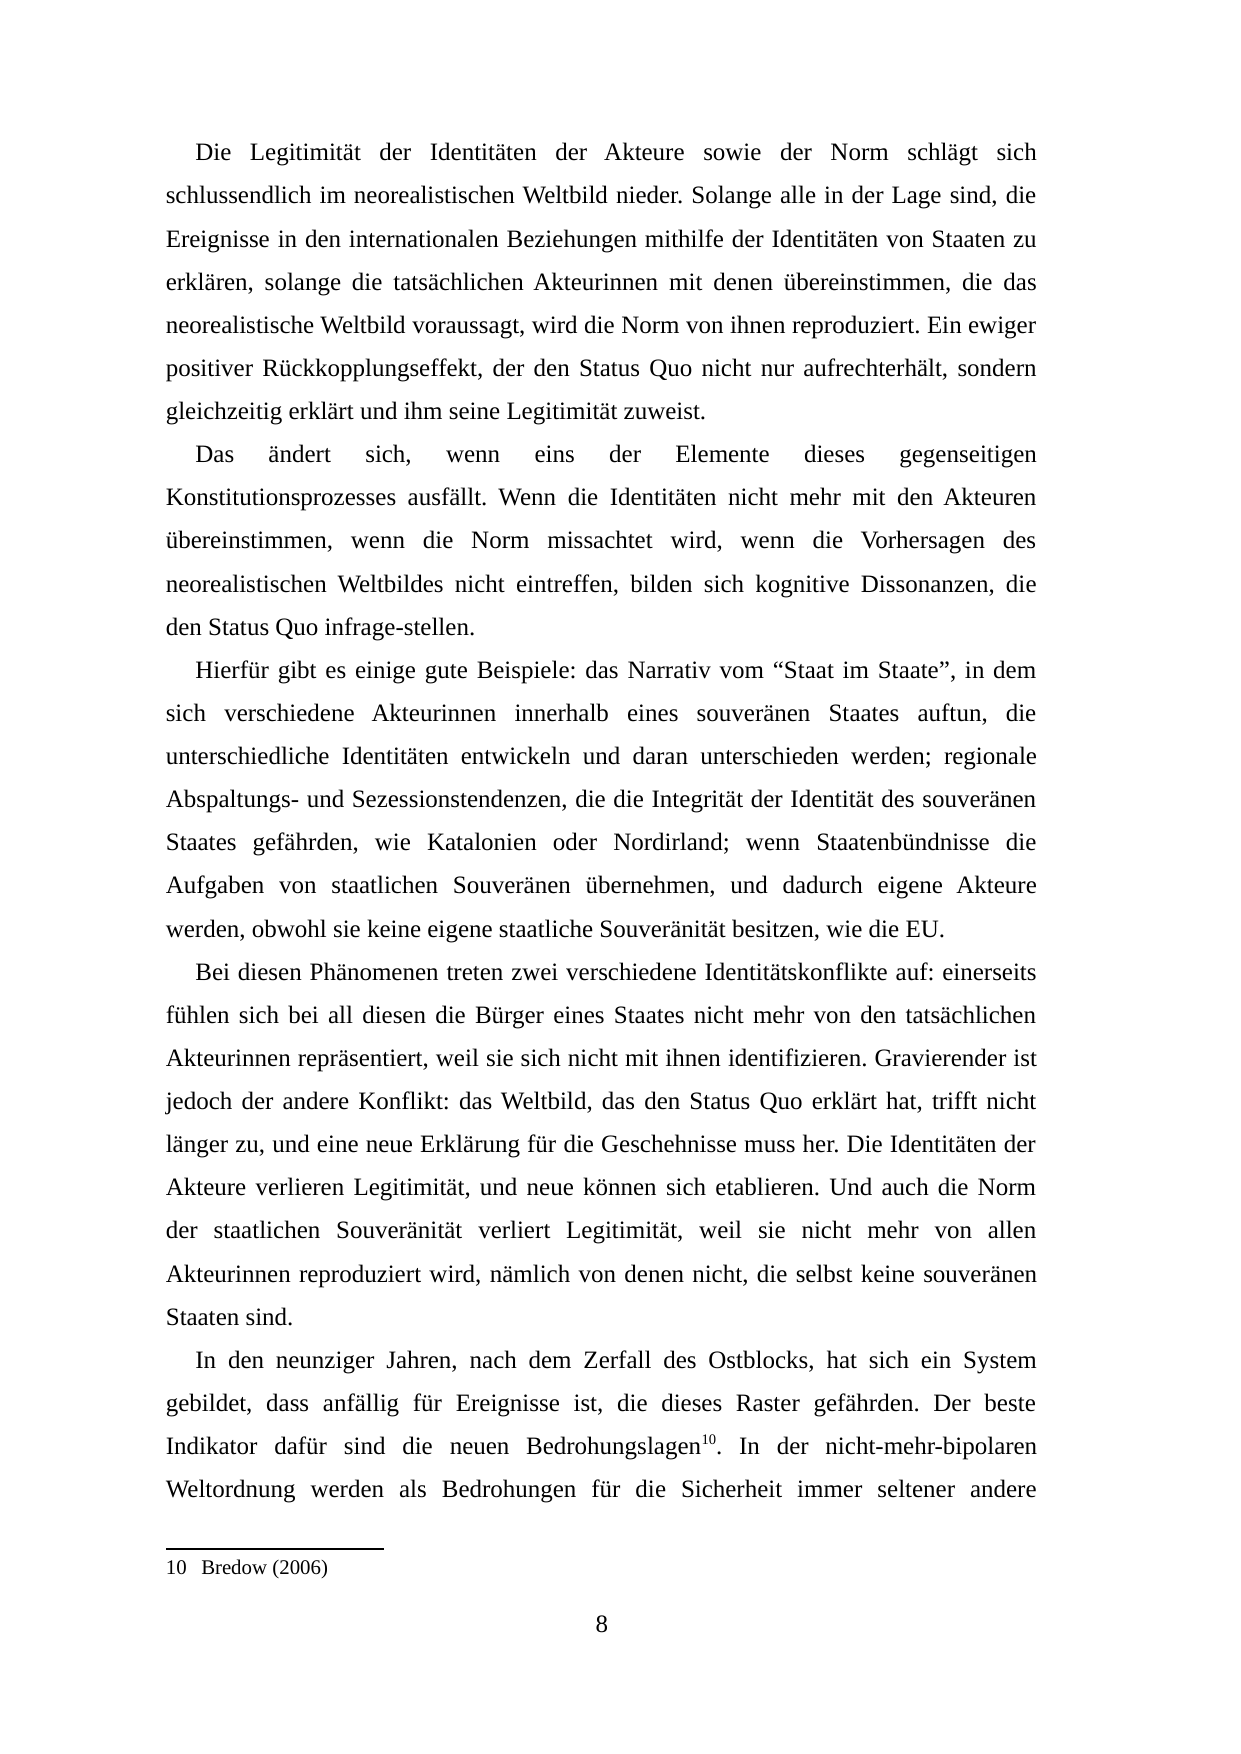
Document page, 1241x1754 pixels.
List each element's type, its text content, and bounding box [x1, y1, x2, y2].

text Die Legitimität der Identitäten der Akteure sowie der Norm schlägt sich schlussendlich im neorealistischen Weltbild nieder. Solange alle in der Lage sind, die Ereignisse in den internationalen Beziehungen mithilfe der Identitäten von Staaten zu erklären, solange die tatsächlichen Akteurinnen mit denen übereinstimmen, die das neorealistische Weltbild voraussagt, wird die Norm von ihnen reproduziert. Ein ewiger positiver Rückkopplungseffekt, der den Status Quo nicht nur aufrechterhält, sondern gleichzeitig erklärt und ihm seine Legitimität zuweist. [166, 137, 1037, 425]
text Bredow (2006) [166, 1555, 1037, 1579]
text Das ändert sich, wenn eins der Elemente dieses gegenseitigen Konstitutionsprozesses ausfällt. Wenn die Identitäten nicht mehr mit den Akteuren übereinstimmen, wenn die Norm missachtet wird, wenn die Vorhersagen des neorealistischen Weltbildes nicht eintreffen, bilden sich kognitive Dissonanzen, die den Status Quo infrage-stellen. [166, 439, 1037, 641]
text Bei diesen Phänomenen treten zwei verschiedene Identitätskonflikte auf: einerseits fühlen sich bei all diesen die Bürger eines Staates nicht mehr von den tatsächlichen Akteurinnen repräsentiert, weil sie sich nicht mit ihnen identifizieren. Gravierender ist jedoch der andere Konflikt: das Weltbild, das den Status Quo erklärt hat, trifft nicht länger zu, und eine neue Erklärung für die Geschehnisse muss her. Die Identitäten der Akteure verlieren Legitimität, und neue können sich etablieren. Und auch die Norm der staatlichen Souveränität verliert Legitimität, weil sie nicht mehr von allen Akteurinnen reproduziert wird, nämlich von denen nicht, die selbst keine souveränen Staaten sind. [166, 957, 1037, 1331]
text In den neunziger Jahren, nach dem Zerfall des Ostblocks, hat sich ein System gebildet, dass anfällig für Ereignisse ist, die dieses Raster gefährden. Der beste Indikator dafür sind die neuen Bedrohungslagen. In der nicht-mehr-bipolaren Weltordnung werden als Bedrohungen für die Sicherheit immer seltener andere [166, 1345, 1037, 1503]
text Hierfür gibt es einige gute Beispiele: das Narrativ vom “Staat im Staate”, in dem sich verschiedene Akteurinnen innerhalb eines souveränen Staates auftun, die unterschiedliche Identitäten entwickeln und daran unterschieden werden; regionale Abspaltungs- und Sezessionstendenzen, die die Integrität der Identität des souveränen Staates gefährden, wie Katalonien oder Nordirland; wenn Staatenbündnisse die Aufgaben von staatlichen Souveränen übernehmen, und dadurch eigene Akteure werden, obwohl sie keine eigene staatliche Souveränität besitzen, wie die EU. [166, 655, 1037, 942]
